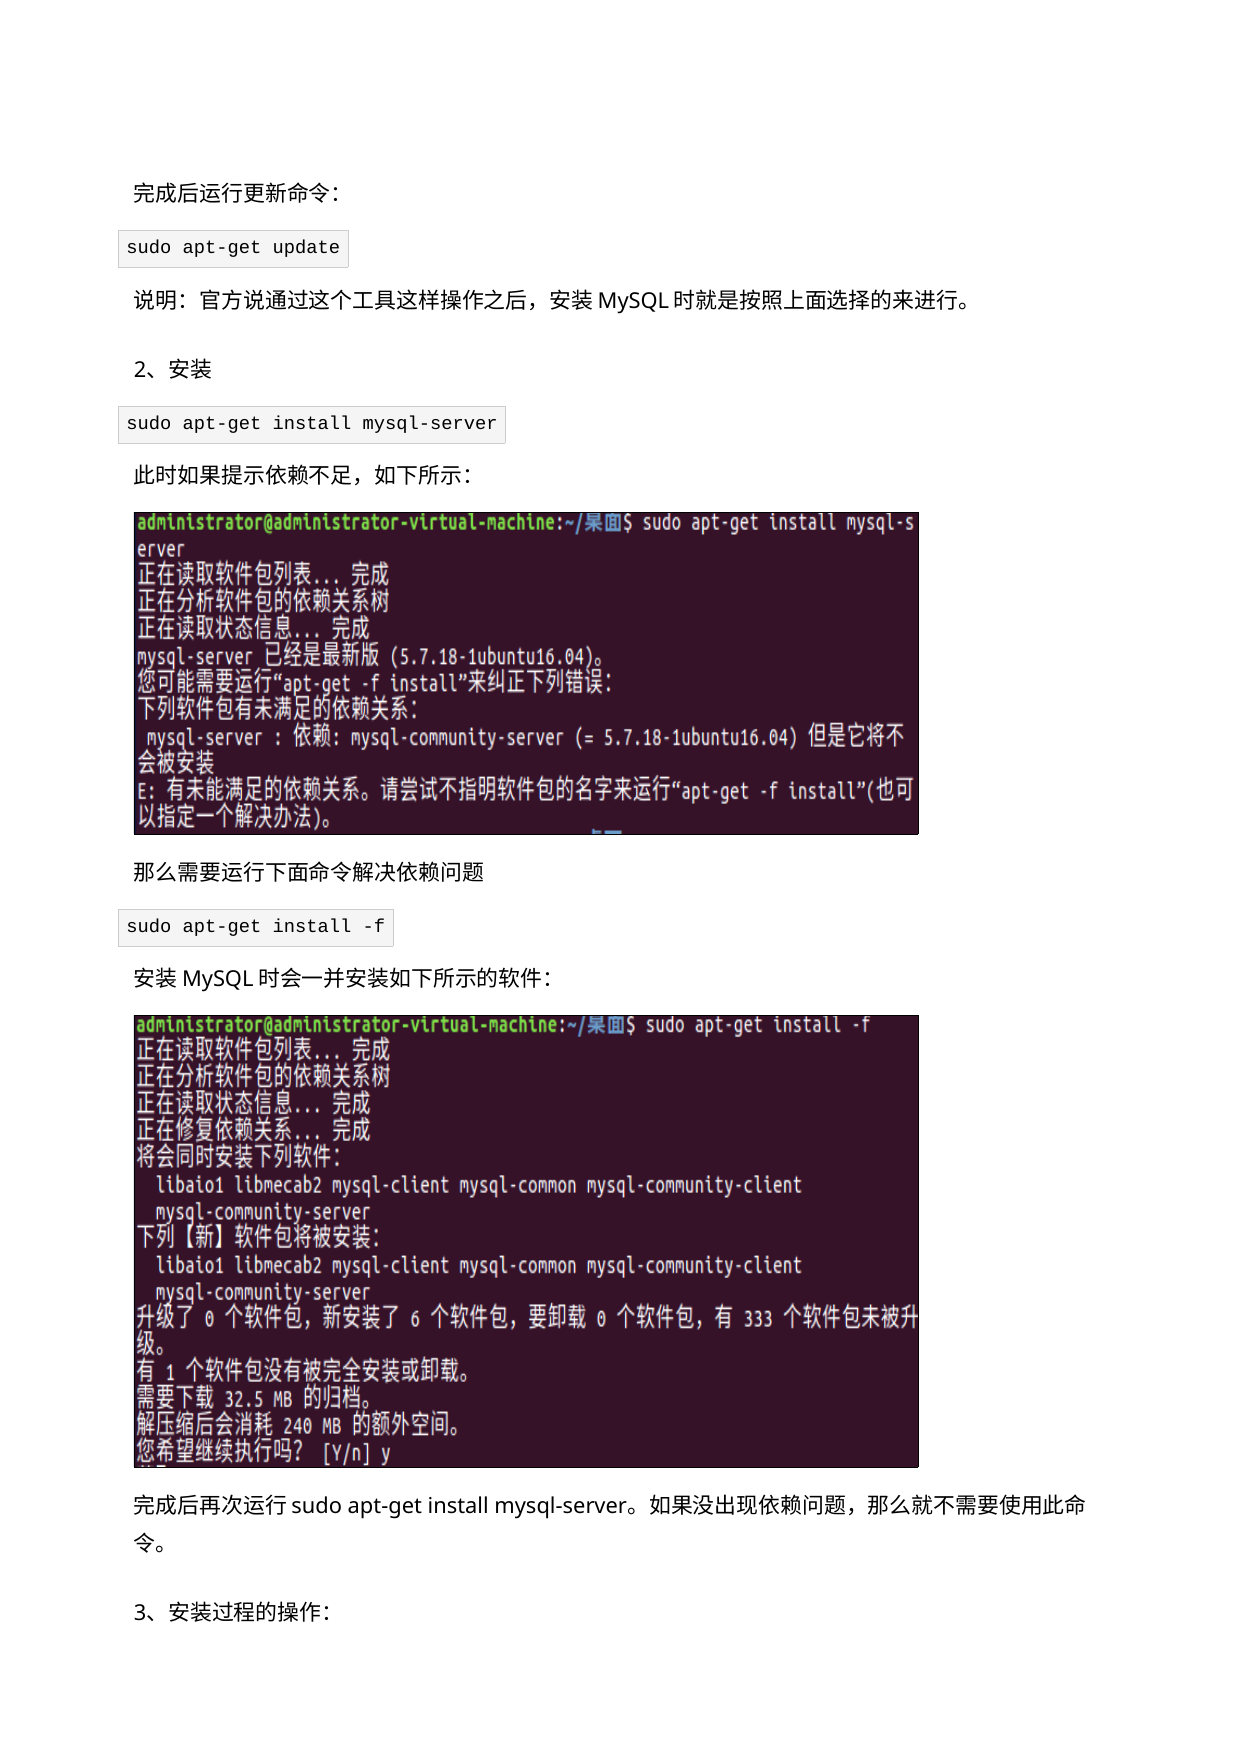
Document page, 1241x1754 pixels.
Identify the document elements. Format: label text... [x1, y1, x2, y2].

text [349, 230, 1122, 267]
text [394, 909, 1122, 946]
text 说明：官方说通过这个工具这样操作之后，安装MySQL时就是按照上面选择的来进行。 [134, 283, 1106, 314]
text 完成后再次运行sudo apt-get install mysql-server。如果没出现依赖问题，那么就不需要使用此命令。 [134, 1488, 1106, 1558]
text 完成后运行更新命令： [134, 176, 1106, 208]
text [506, 406, 1122, 443]
text 安装MySQL时会一并安装如下所示的软件： [134, 961, 1106, 993]
text sudo apt-get update [119, 231, 348, 267]
text sudo apt-get install mysql-server [119, 407, 505, 443]
picture [135, 1016, 918, 1467]
text 那么需要运行下面命令解决依赖问题 [134, 855, 1106, 887]
text 2、安装 [134, 352, 1106, 384]
text 此时如果提示依赖不足，如下所示： [134, 458, 1106, 490]
text sudo apt-get install -f [119, 910, 393, 946]
picture [135, 513, 918, 834]
text 3、安装过程的操作： [134, 1595, 1106, 1627]
